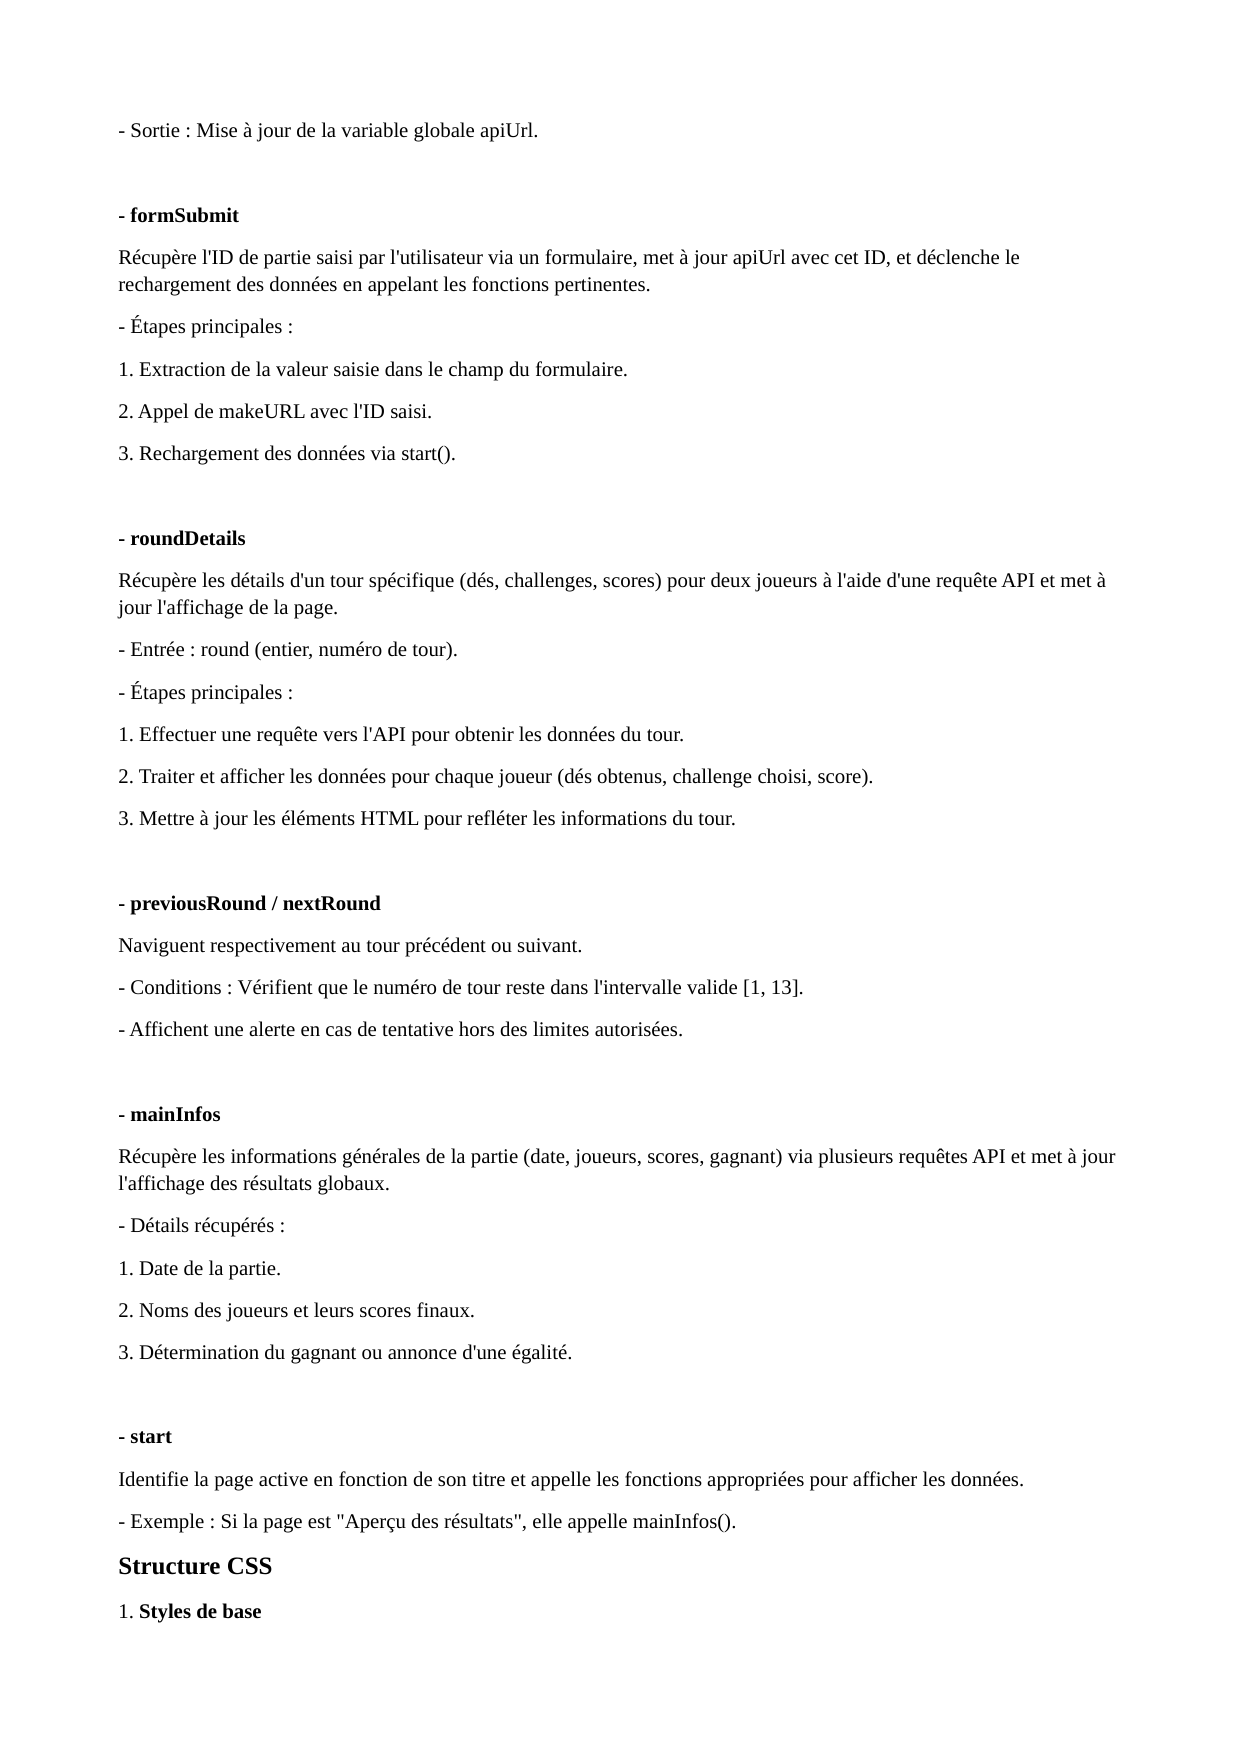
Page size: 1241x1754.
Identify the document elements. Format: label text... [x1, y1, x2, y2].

text Structure CSS [118, 1551, 1122, 1580]
text 1. Styles de base [118, 1598, 1122, 1623]
text - Étapes principales : [118, 314, 1122, 338]
text 2. Appel de makeURL avec l'ID saisi. [118, 399, 1122, 423]
text Récupère les détails d'un tour spécifique (dés, challenges, scores) pour deux joueurs à l'aide d'une requête API et met à jour l'affichage de la page. [118, 568, 1122, 619]
text - Étapes principales : [118, 679, 1122, 704]
text Identifie la page active en fonction de son titre et appelle les fonctions appropriées pour afficher les données. [118, 1467, 1122, 1491]
text Récupère l'ID de partie saisi par l'utilisateur via un formulaire, met à jour apiUrl avec cet ID, et déclenche le rechargement des données en appelant les fonctions pertinentes. [118, 245, 1122, 296]
text - Sortie : Mise à jour de la variable globale apiUrl. [118, 118, 1122, 142]
text - Conditions : Vérifient que le numéro de tour reste dans l'intervalle valide [1, 13]. [118, 975, 1122, 999]
text 3. Mettre à jour les éléments HTML pour refléter les informations du tour. [118, 806, 1122, 830]
text 3. Rechargement des données via start(). [118, 441, 1122, 465]
text - mainInfos [118, 1101, 1122, 1126]
text - start [118, 1424, 1122, 1448]
text - formSubmit [118, 202, 1122, 227]
text 3. Détermination du gagnant ou annonce d'une égalité. [118, 1340, 1122, 1364]
text Naviguent respectivement au tour précédent ou suivant. [118, 933, 1122, 957]
text 2. Noms des joueurs et leurs scores finaux. [118, 1298, 1122, 1322]
text - Affichent une alerte en cas de tentative hors des limites autorisées. [118, 1017, 1122, 1041]
text 1. Extraction de la valeur saisie dans le champ du formulaire. [118, 357, 1122, 381]
text - roundDetails [118, 525, 1122, 549]
text - previousRound / nextRound [118, 891, 1122, 914]
text - Exemple : Si la page est "Aperçu des résultats", elle appelle mainInfos(). [118, 1509, 1122, 1533]
text 1. Effectuer une requête vers l'API pour obtenir les données du tour. [118, 722, 1122, 746]
text 2. Traiter et afficher les données pour chaque joueur (dés obtenus, challenge choisi, score). [118, 764, 1122, 788]
text 1. Date de la partie. [118, 1256, 1122, 1280]
text - Entrée : round (entier, numéro de tour). [118, 637, 1122, 661]
text - Détails récupérés : [118, 1213, 1122, 1237]
text Récupère les informations générales de la partie (date, joueurs, scores, gagnant) via plusieurs requêtes API et met à jour l'affichage des résultats globaux. [118, 1144, 1122, 1195]
